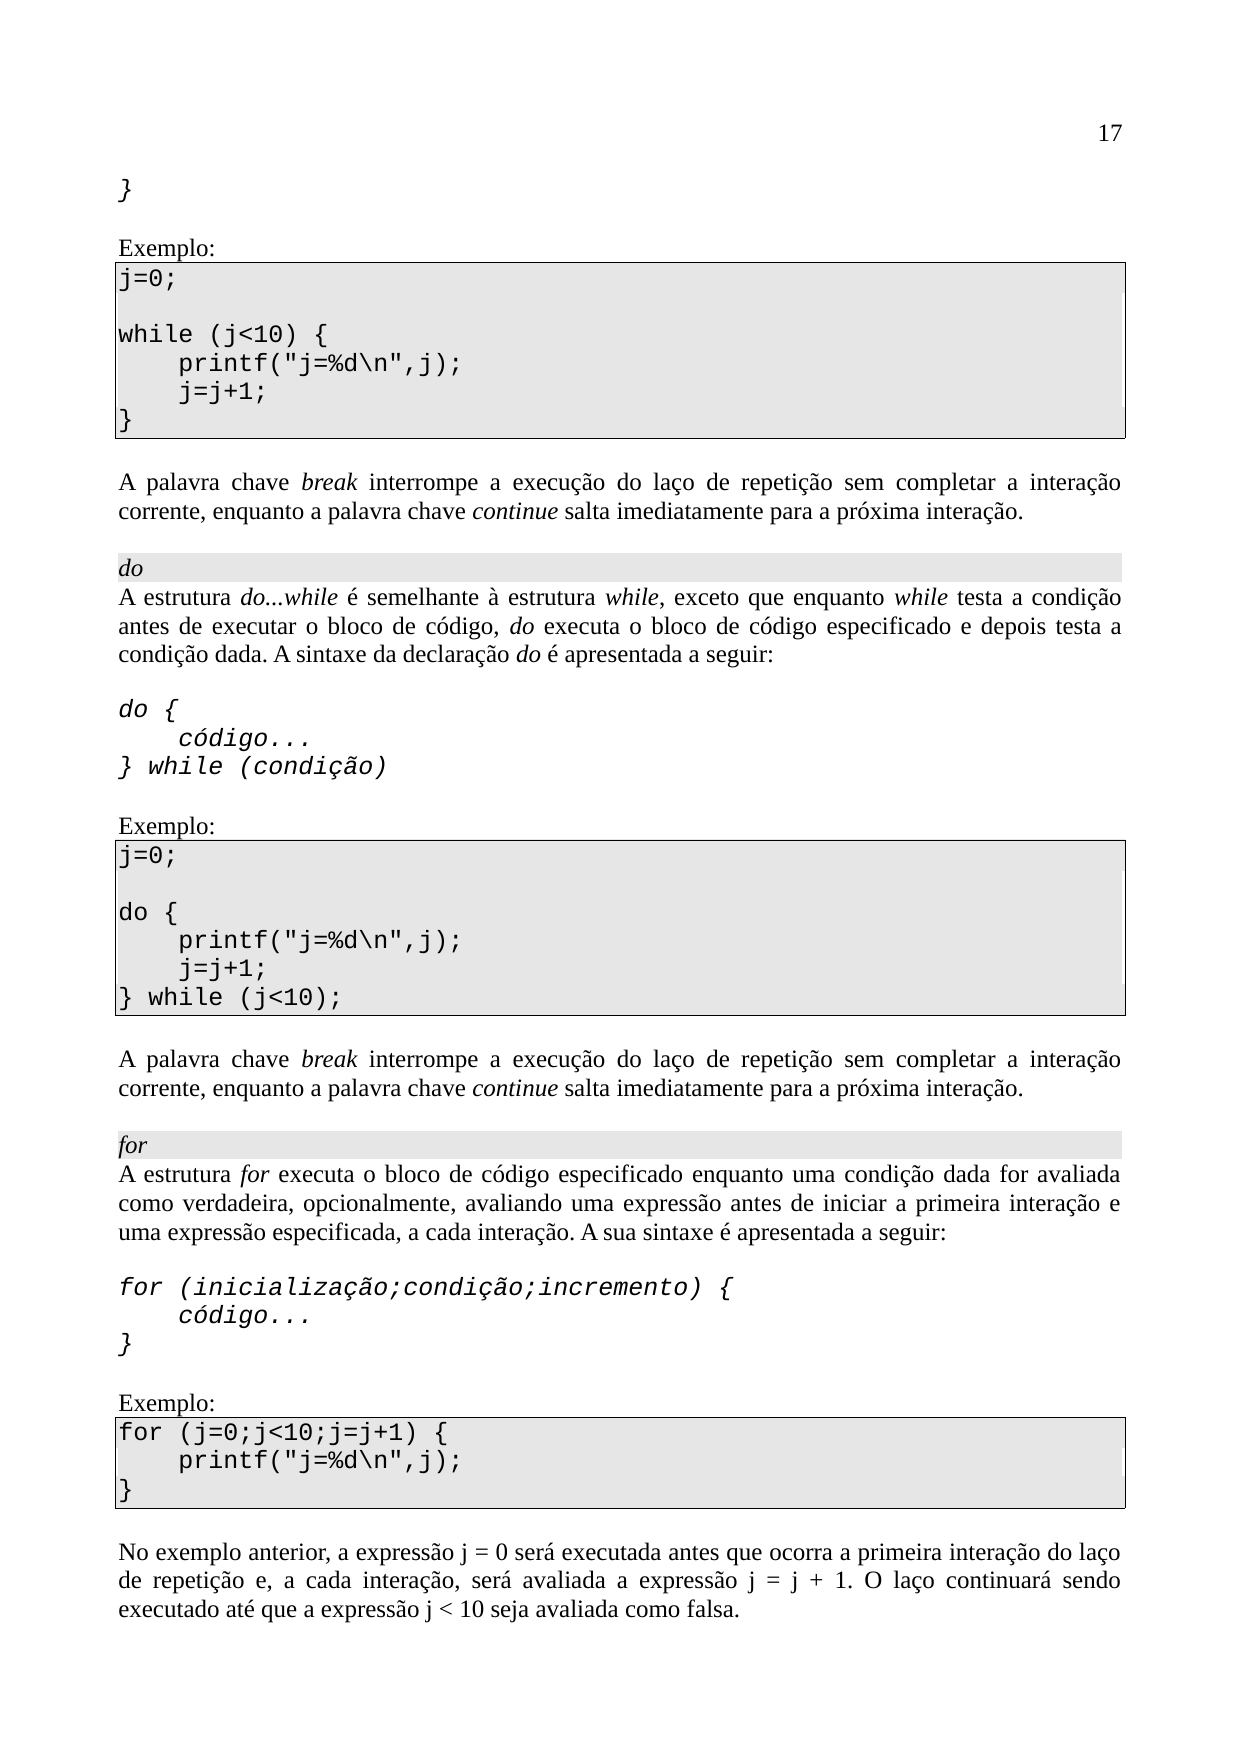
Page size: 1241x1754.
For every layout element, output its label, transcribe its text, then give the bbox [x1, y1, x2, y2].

text código... [118, 725, 1122, 754]
text j=j+1; [118, 956, 1122, 981]
text Exemplo: [118, 1388, 1122, 1417]
text A palavra chave break interrompe a execução do laço de repetição sem completar a interação corrente, enquanto a palavra chave continue salta imediatamente para a próxima interação. [118, 1044, 1122, 1102]
text do { [118, 697, 1122, 725]
text Exemplo: [118, 233, 1122, 262]
text j=j+1; [118, 378, 1122, 404]
text } [118, 176, 1122, 205]
text for (inicialização;condição;incremento) { [118, 1274, 1122, 1303]
text } while (condição) [118, 754, 1122, 782]
text printf("j=%d\n",j); [118, 927, 1122, 956]
text No exemplo anterior, a expressão j = 0 será executada antes que ocorra a primeira interação do laço de repetição e, a cada interação, será avaliada a expressão j = j + 1. O laço continuará sendo executado até que a expressão j < 10 seja avaliada como falsa. [118, 1537, 1122, 1623]
text A estrutura for executa o bloco de código especificado enquanto uma condição dada for avaliada como verdadeira, opcionalmente, avaliando uma expressão antes de iniciar a primeira interação e uma expressão especificada, a cada interação. A sua sintaxe é apresentada a seguir: [118, 1159, 1122, 1246]
text do { [118, 899, 1122, 927]
text for (j=0;j<10;j=j+1) { [116, 1418, 1125, 1448]
text Exemplo: [118, 811, 1122, 839]
text while (j<10) { [118, 322, 1122, 350]
text A palavra chave break interrompe a execução do laço de repetição sem completar a interação corrente, enquanto a palavra chave continue salta imediatamente para a próxima interação. [118, 467, 1122, 524]
text } [118, 1331, 1122, 1359]
text } [116, 1473, 1125, 1508]
text do [118, 553, 1122, 582]
text printf("j=%d\n",j); [118, 1448, 1122, 1473]
text j=0; [116, 841, 1125, 871]
text for [118, 1131, 1122, 1159]
text printf("j=%d\n",j); [118, 350, 1122, 378]
text } while (j<10); [116, 981, 1125, 1015]
text código... [118, 1303, 1122, 1331]
text } [116, 404, 1125, 438]
text A estrutura do...while é semelhante à estrutura while, exceto que enquanto while testa a condição antes de executar o bloco de código, do executa o bloco de código especificado e depois testa a condição dada. A sintaxe da declaração do é apresentada a seguir: [118, 582, 1122, 668]
text j=0; [116, 263, 1125, 293]
